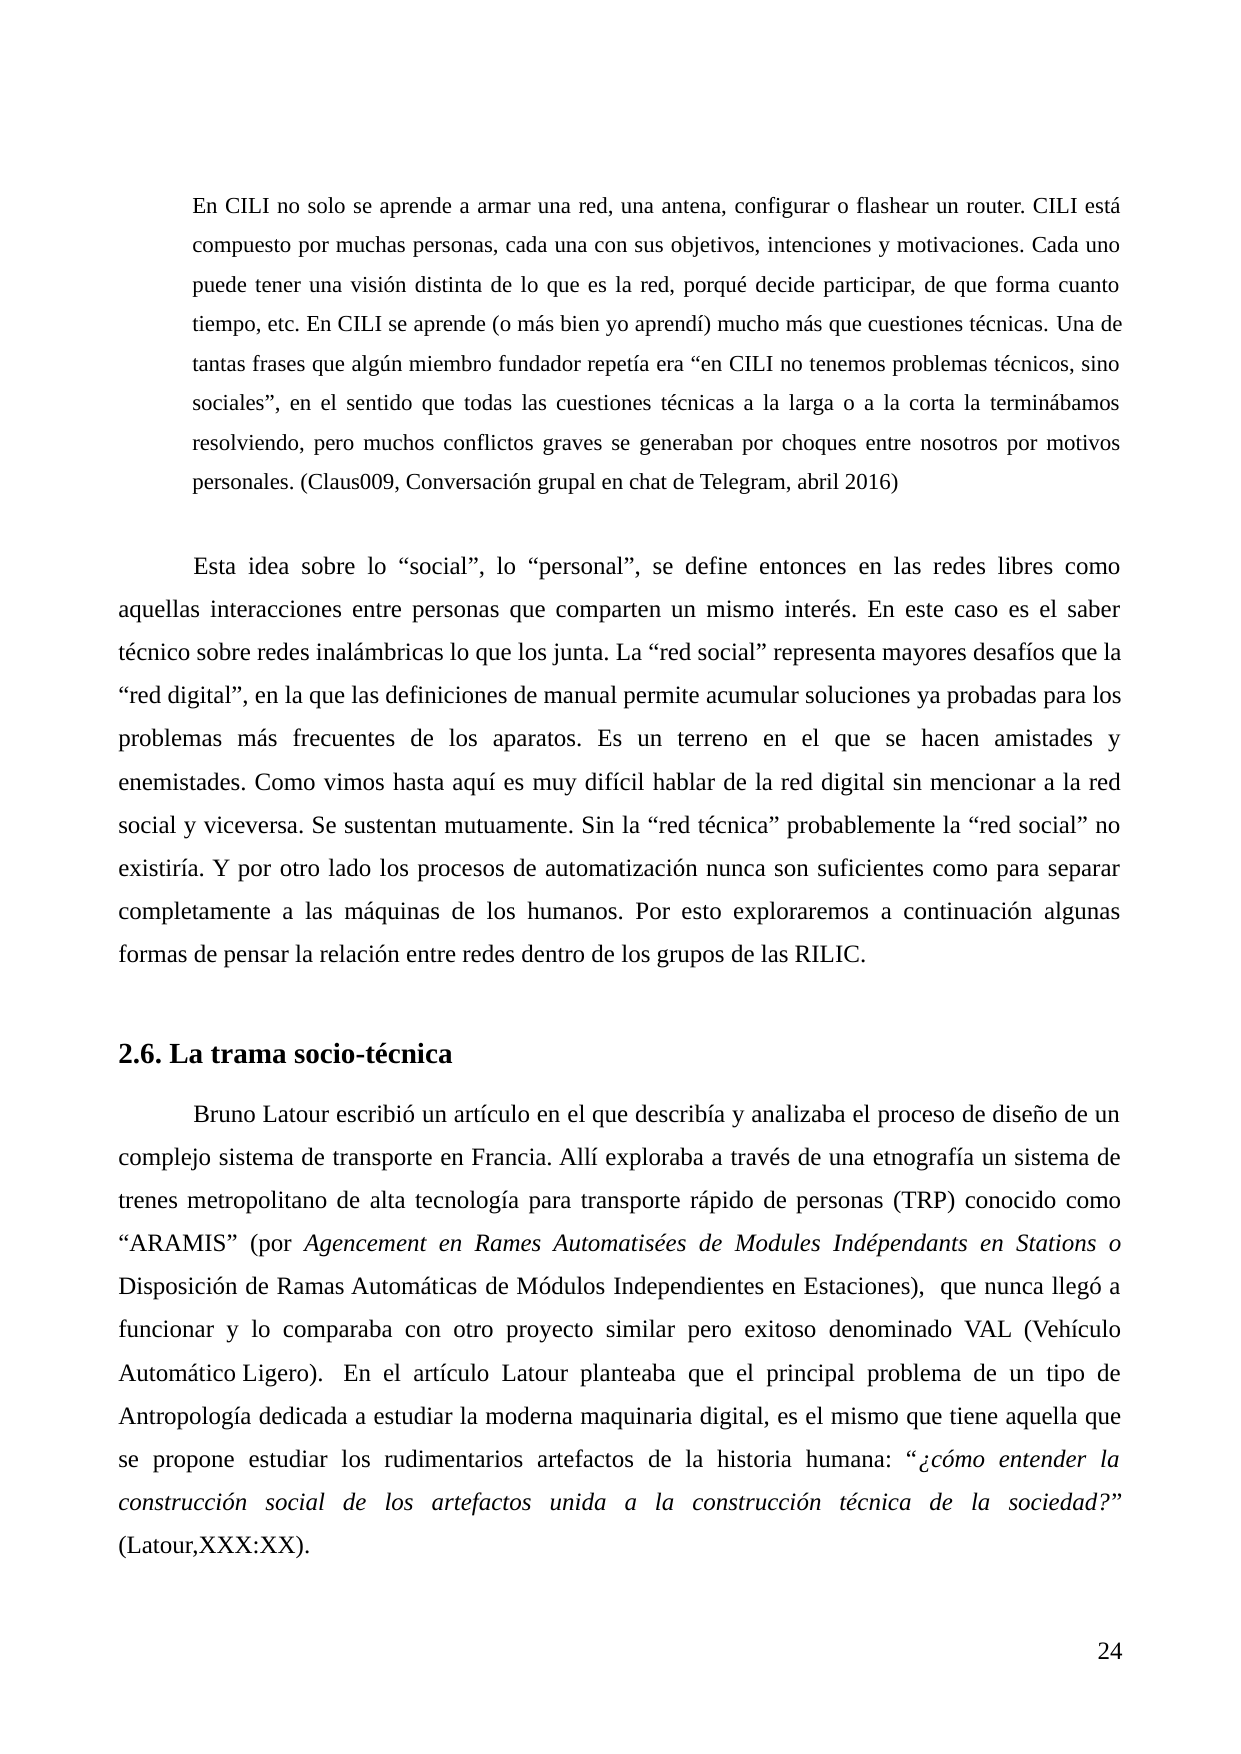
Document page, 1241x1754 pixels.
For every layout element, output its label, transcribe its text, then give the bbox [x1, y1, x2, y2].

text Esta idea sobre lo “social”, lo “personal”, se define entonces en las redes libres como aquellas interacciones entre personas que comparten un mismo interés. En este caso es el saber técnico sobre redes inalámbricas lo que los junta. La “red social” representa mayores desafíos que la “red digital”, en la que las definiciones de manual permite acumular soluciones ya probadas para los problemas más frecuentes de los aparatos. Es un terreno en el que se hacen amistades y enemistades. Como vimos hasta aquí es muy difícil hablar de la red digital sin mencionar a la red social y viceversa. Se sustentan mutuamente. Sin la “red técnica” probablemente la “red social” no existiría. Y por otro lado los procesos de automatización nunca son suficientes como para separar completamente a las máquinas de los humanos. Por esto exploraremos a continuación algunas formas de pensar la relación entre redes dentro de los grupos de las RILIC. [118, 551, 1122, 968]
text Bruno Latour escribió un artículo en el que describía y analizaba el proceso de diseño de un complejo sistema de transporte en Francia. Allí exploraba a través de una etnografía un sistema de trenes metropolitano de alta tecnología para transporte rápido de personas (TRP) conocido como “ARAMIS” (por Agencement en Rames Automatisées de Modules Indépendants en Stations o Disposición de Ramas Automáticas de Módulos Independientes en Estaciones), que nunca llegó a funcionar y lo comparaba con otro proyecto similar pero exitoso denominado VAL (Vehículo Automático Ligero). En el artículo Latour planteaba que el principal problema de un tipo de Antropología dedicada a estudiar la moderna maquinaria digital, es el mismo que tiene aquella que se propone estudiar los rudimentarios artefactos de la historia humana: “¿cómo entender la construcción social de los artefactos unida a la construcción técnica de la sociedad?” (Latour,XXX:XX). [118, 1099, 1122, 1559]
subtitle 2.6. La trama socio-técnica [118, 1036, 1122, 1069]
text En CILI no solo se aprende a armar una red, una antena, configurar o flashear un router. CILI está compuesto por muchas personas, cada una con sus objetivos, intenciones y motivaciones. Cada uno puede tener una visión distinta de lo que es la red, porqué decide participar, de que forma cuanto tiempo, etc. En CILI se aprende (o más bien yo aprendí) mucho más que cuestiones técnicas. Una de tantas frases que algún miembro fundador repetía era “en CILI no tenemos problemas técnicos, sino sociales”, en el sentido que todas las cuestiones técnicas a la larga o a la corta la terminábamos resolviendo, pero muchos conflictos graves se generaban por choques entre nosotros por motivos personales. (Claus009, Conversación grupal en chat de Telegram, abril 2016) [192, 192, 1122, 495]
